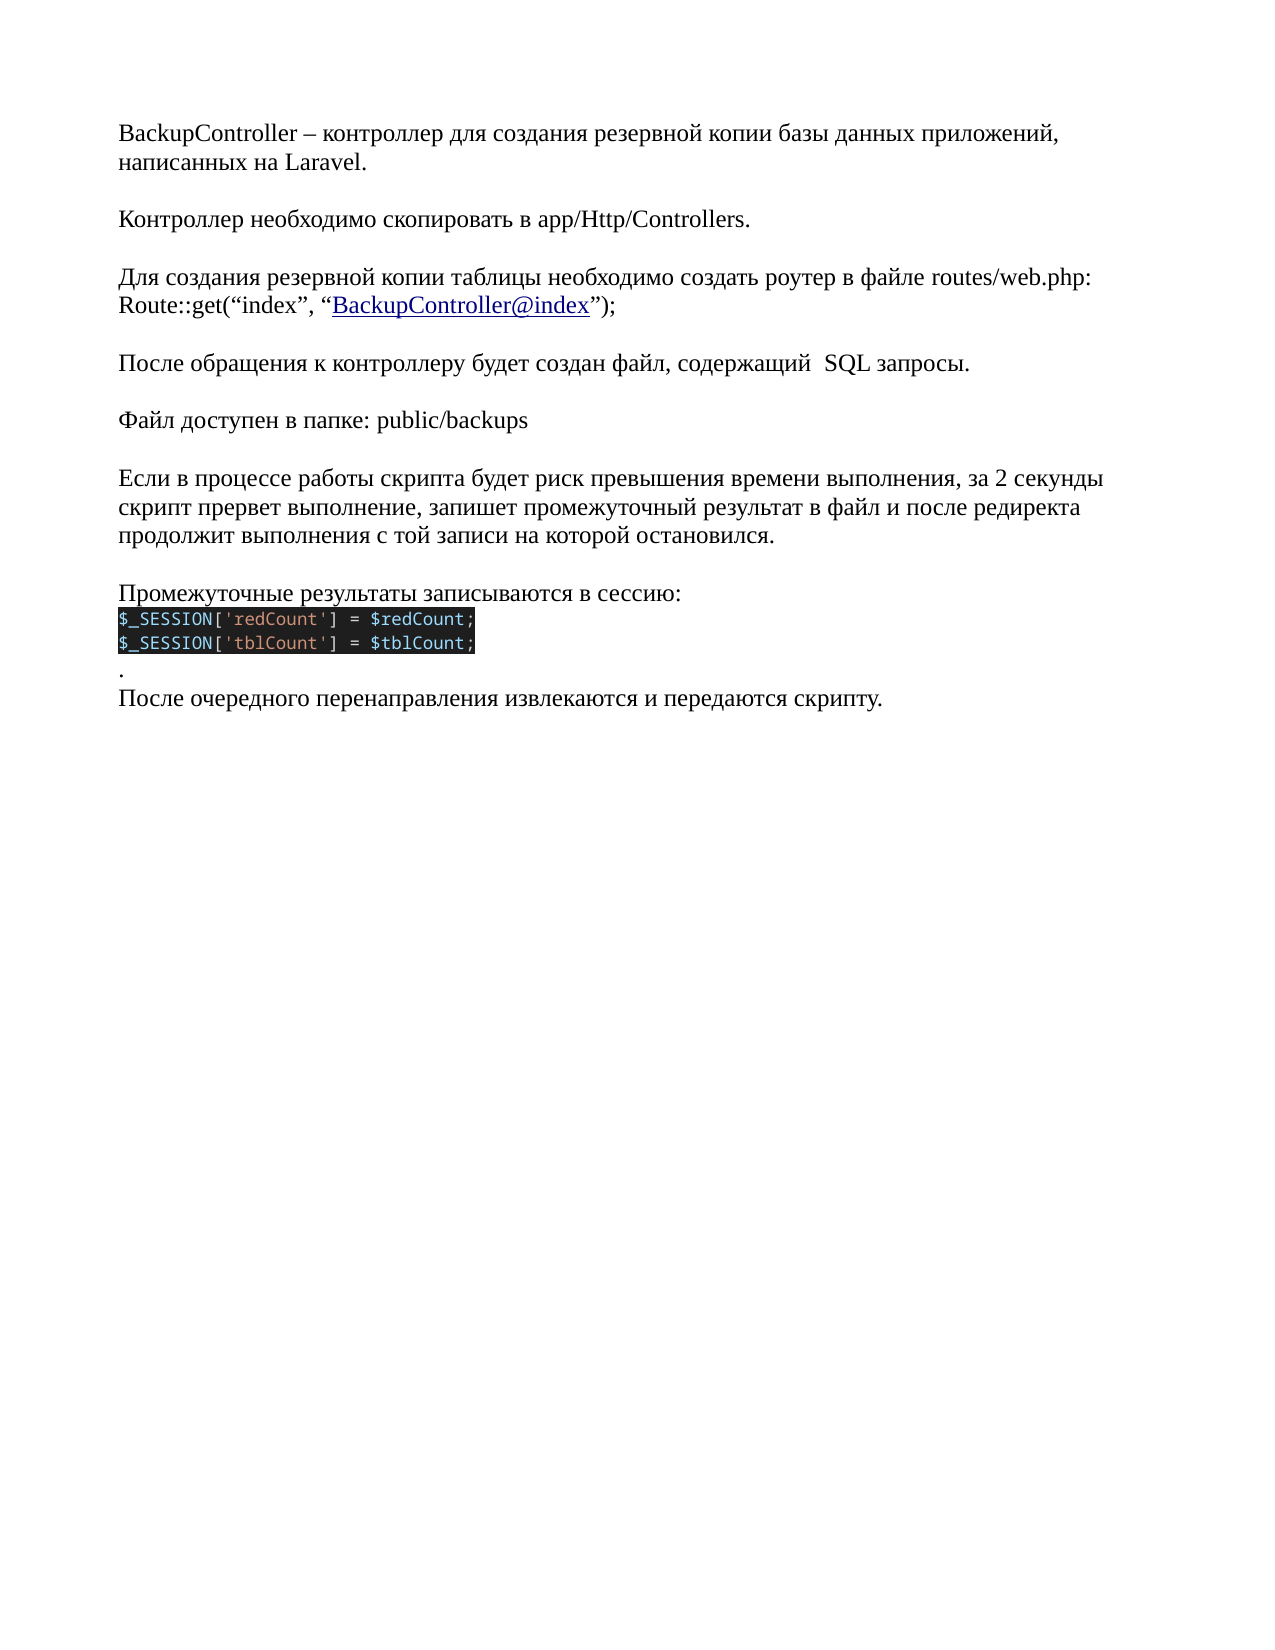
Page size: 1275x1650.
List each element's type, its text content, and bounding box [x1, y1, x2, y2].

text $_SESSION['tblCount'] = $tblCount; [118, 631, 1157, 654]
text BackupController – контроллер для создания резервной копии базы данных приложений, написанных на Laravel. [118, 118, 1157, 176]
text . [118, 654, 1157, 683]
text Контроллер необходимо скопировать в app/Http/Controllers. [118, 204, 1157, 233]
text $_SESSION['redCount'] = $redCount; [118, 607, 1157, 631]
text Промежуточные результаты записываются в сессию: [118, 578, 1157, 607]
text Файл доступен в папке: public/backups [118, 406, 1157, 434]
text Для создания резервной копии таблицы необходимо создать роутер в файле routes/web.php: Route::get(“index”, “BackupController@index”); [118, 262, 1157, 319]
text После обращения к контроллеру будет создан файл, содержащий SQL запросы. [118, 348, 1157, 377]
text Если в процессе работы скрипта будет риск превышения времени выполнения, за 2 секунды скрипт прервет выполнение, запишет промежуточный результат в файл и после редиректа продолжит выполнения с той записи на которой остановился. [118, 463, 1157, 549]
text После очередного перенаправления извлекаются и передаются скрипту. [118, 683, 1157, 712]
